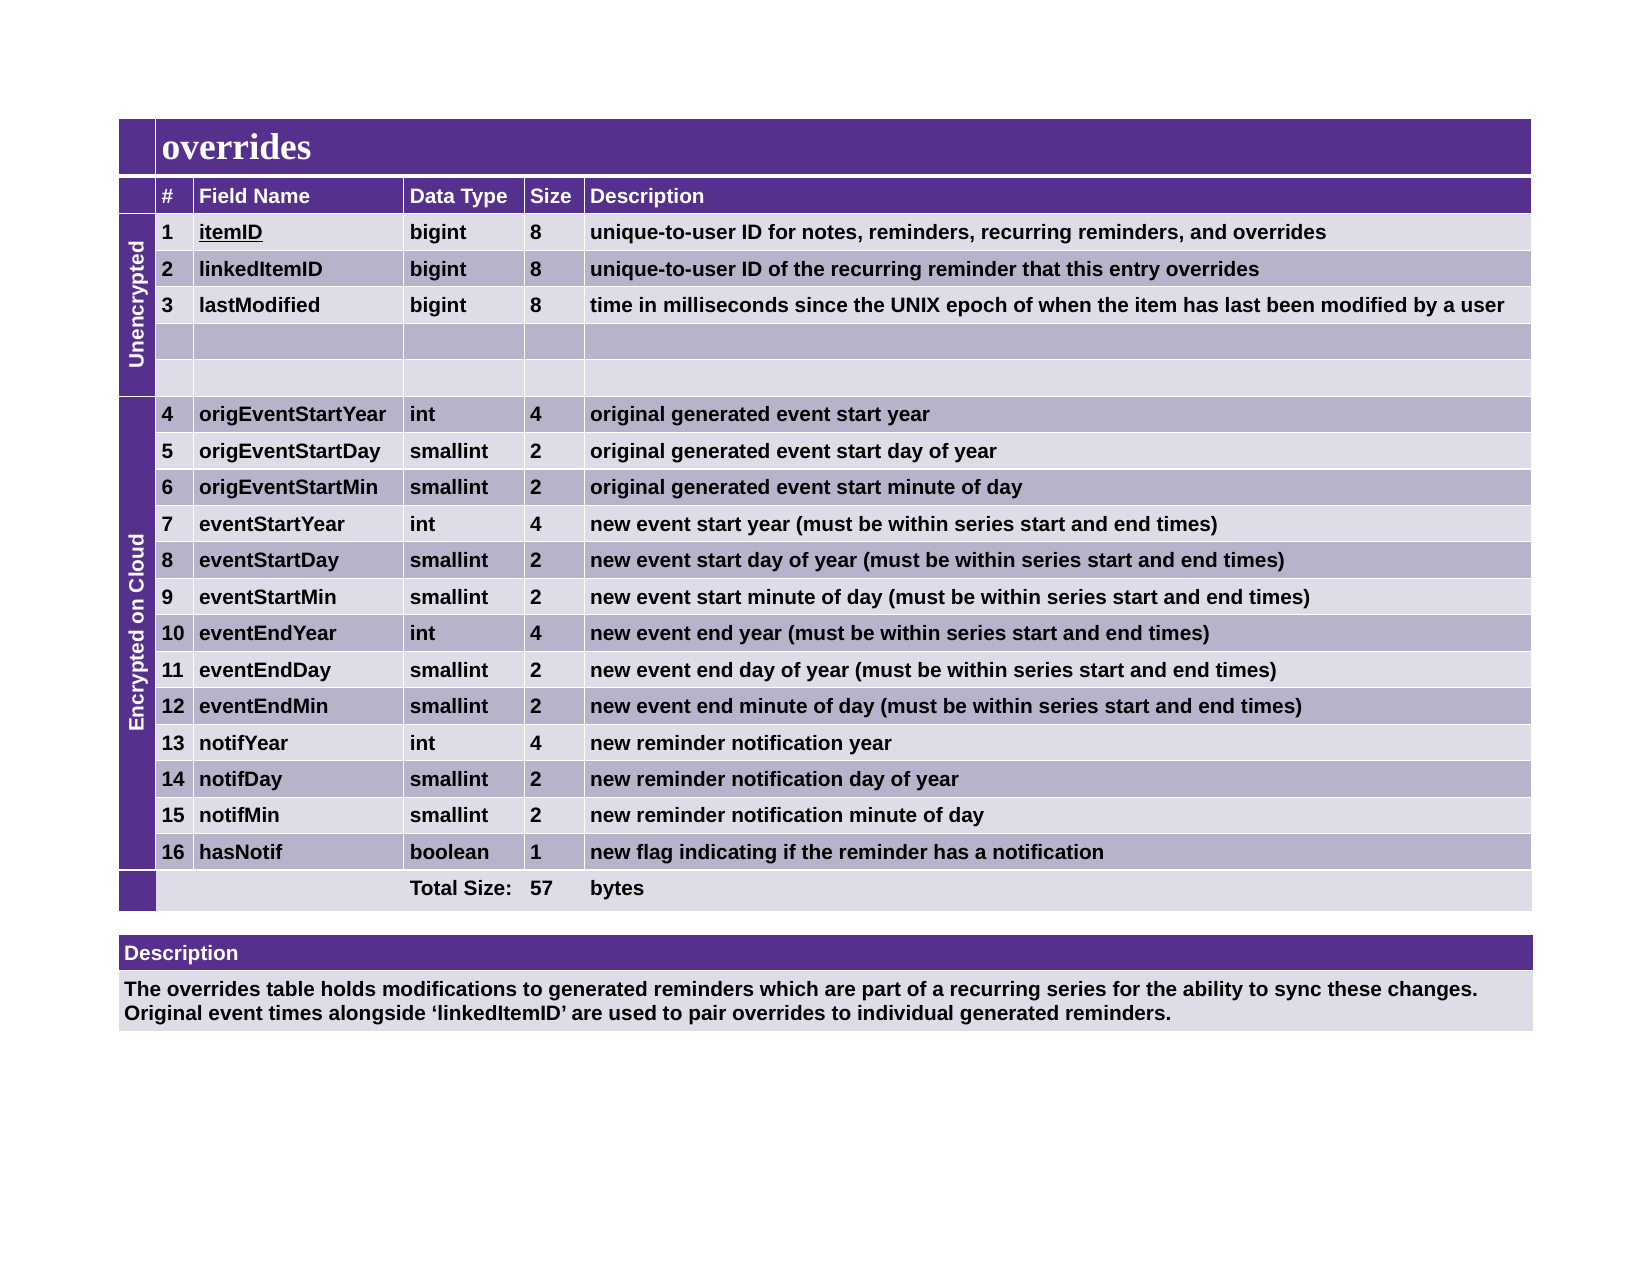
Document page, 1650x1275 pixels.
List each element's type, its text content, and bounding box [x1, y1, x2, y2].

table_cell original generated event start day of year [585, 433, 1531, 468]
table_cell original generated event start minute of day [585, 470, 1531, 505]
table_cell 4 [156, 397, 193, 432]
table_cell 5 [156, 433, 193, 468]
table_cell int [404, 506, 524, 541]
table_cell smallint [404, 542, 524, 578]
table_cell Total Size: [404, 871, 524, 911]
table_cell [404, 360, 524, 396]
table_header [119, 119, 155, 174]
table_cell notifMin [194, 798, 403, 833]
table_cell int [404, 397, 524, 432]
table_cell int [404, 725, 524, 760]
table_cell 1 [156, 214, 193, 250]
table_cell new reminder notification day of year [585, 761, 1531, 797]
table_cell [525, 360, 584, 396]
table_cell 6 [156, 470, 193, 505]
table_cell 4 [525, 725, 584, 760]
table_cell smallint [404, 798, 524, 833]
table_cell [525, 324, 584, 359]
table_cell smallint [404, 688, 524, 724]
table_cell 14 [156, 761, 193, 797]
table_cell origEventStartDay [194, 433, 403, 468]
table_cell 2 [525, 433, 584, 468]
table_cell Description [585, 178, 1531, 213]
table_cell 9 [156, 579, 193, 614]
table_cell origEventStartMin [194, 470, 403, 505]
table_cell unique-to-user ID of the recurring reminder that this entry overrides [585, 251, 1531, 286]
table_cell eventStartDay [194, 542, 403, 578]
table_cell boolean [404, 834, 524, 869]
table_cell int [404, 615, 524, 651]
table_cell 2 [525, 798, 584, 833]
table_cell # [156, 178, 193, 213]
table_cell origEventStartYear [194, 397, 403, 432]
table_cell [119, 178, 155, 213]
table_cell Field Name [194, 178, 403, 213]
table_cell time in milliseconds since the UNIX epoch of when the item has last been modified by a user [585, 287, 1531, 323]
table_cell 16 [156, 834, 193, 869]
table_cell 2 [525, 470, 584, 505]
table_cell unique-to-user ID for notes, reminders, recurring reminders, and overrides [585, 214, 1531, 250]
table_cell smallint [404, 470, 524, 505]
table_cell [156, 871, 404, 911]
table_header overrides [156, 119, 1531, 174]
table_cell [585, 360, 1531, 396]
table_cell 2 [525, 542, 584, 578]
table_cell smallint [404, 579, 524, 614]
table_header Description [119, 935, 1533, 970]
table_cell 2 [525, 761, 584, 797]
table_cell 2 [156, 251, 193, 286]
table_cell 1 [525, 834, 584, 869]
table_cell smallint [404, 761, 524, 797]
table_cell notifDay [194, 761, 403, 797]
table_cell new reminder notification year [585, 725, 1531, 760]
table_cell 7 [156, 506, 193, 541]
table_cell 8 [156, 542, 193, 578]
table_cell [404, 324, 524, 359]
table_cell new event start day of year (must be within series start and end times) [585, 542, 1531, 578]
table_cell new event end day of year (must be within series start and end times) [585, 652, 1531, 687]
table_cell 8 [525, 287, 584, 323]
table_cell Unencrypted [119, 214, 155, 396]
table_cell [119, 871, 156, 911]
table_cell 10 [156, 615, 193, 651]
table_cell new reminder notification minute of day [585, 798, 1531, 833]
table_cell [585, 324, 1531, 359]
table_cell Data Type [404, 178, 524, 213]
table_cell 2 [525, 579, 584, 614]
table_cell 2 [525, 688, 584, 724]
table_cell 4 [525, 506, 584, 541]
table_cell 3 [156, 287, 193, 323]
table_cell 2 [525, 652, 584, 687]
table_cell [194, 360, 403, 396]
table_cell eventEndMin [194, 688, 403, 724]
table_cell The overrides table holds modifications to generated reminders which are part of a recurring series for the ability to sync these changes. Original event times alongside ‘linkedItemID’ are used to pair overrides to individual generated reminders. [119, 971, 1533, 1031]
table_cell new event start minute of day (must be within series start and end times) [585, 579, 1531, 614]
table_cell 57 [524, 871, 584, 911]
table_cell Encrypted on Cloud [119, 397, 155, 869]
table_cell 12 [156, 688, 193, 724]
table_cell 13 [156, 725, 193, 760]
table_cell bytes [584, 871, 1532, 911]
table_cell linkedItemID [194, 251, 403, 286]
table_cell 11 [156, 652, 193, 687]
table_cell bigint [404, 287, 524, 323]
table_cell bigint [404, 214, 524, 250]
table_cell eventStartYear [194, 506, 403, 541]
table_cell eventStartMin [194, 579, 403, 614]
table_cell eventEndDay [194, 652, 403, 687]
table_cell notifYear [194, 725, 403, 760]
table_cell 8 [525, 214, 584, 250]
table_cell lastModified [194, 287, 403, 323]
table_cell smallint [404, 652, 524, 687]
table_cell bigint [404, 251, 524, 286]
table_cell [194, 324, 403, 359]
table_cell 8 [525, 251, 584, 286]
table_cell new event end year (must be within series start and end times) [585, 615, 1531, 651]
table_cell new event start year (must be within series start and end times) [585, 506, 1531, 541]
table_cell 4 [525, 615, 584, 651]
table_cell [156, 324, 193, 359]
table_cell [156, 360, 193, 396]
table_cell hasNotif [194, 834, 403, 869]
table_cell eventEndYear [194, 615, 403, 651]
table_cell new event end minute of day (must be within series start and end times) [585, 688, 1531, 724]
table_cell itemID [194, 214, 403, 250]
table_cell original generated event start year [585, 397, 1531, 432]
table_cell Size [525, 178, 584, 213]
table_cell new flag indicating if the reminder has a notification [585, 834, 1531, 869]
table_cell 15 [156, 798, 193, 833]
table_cell 4 [525, 397, 584, 432]
table_cell smallint [404, 433, 524, 468]
